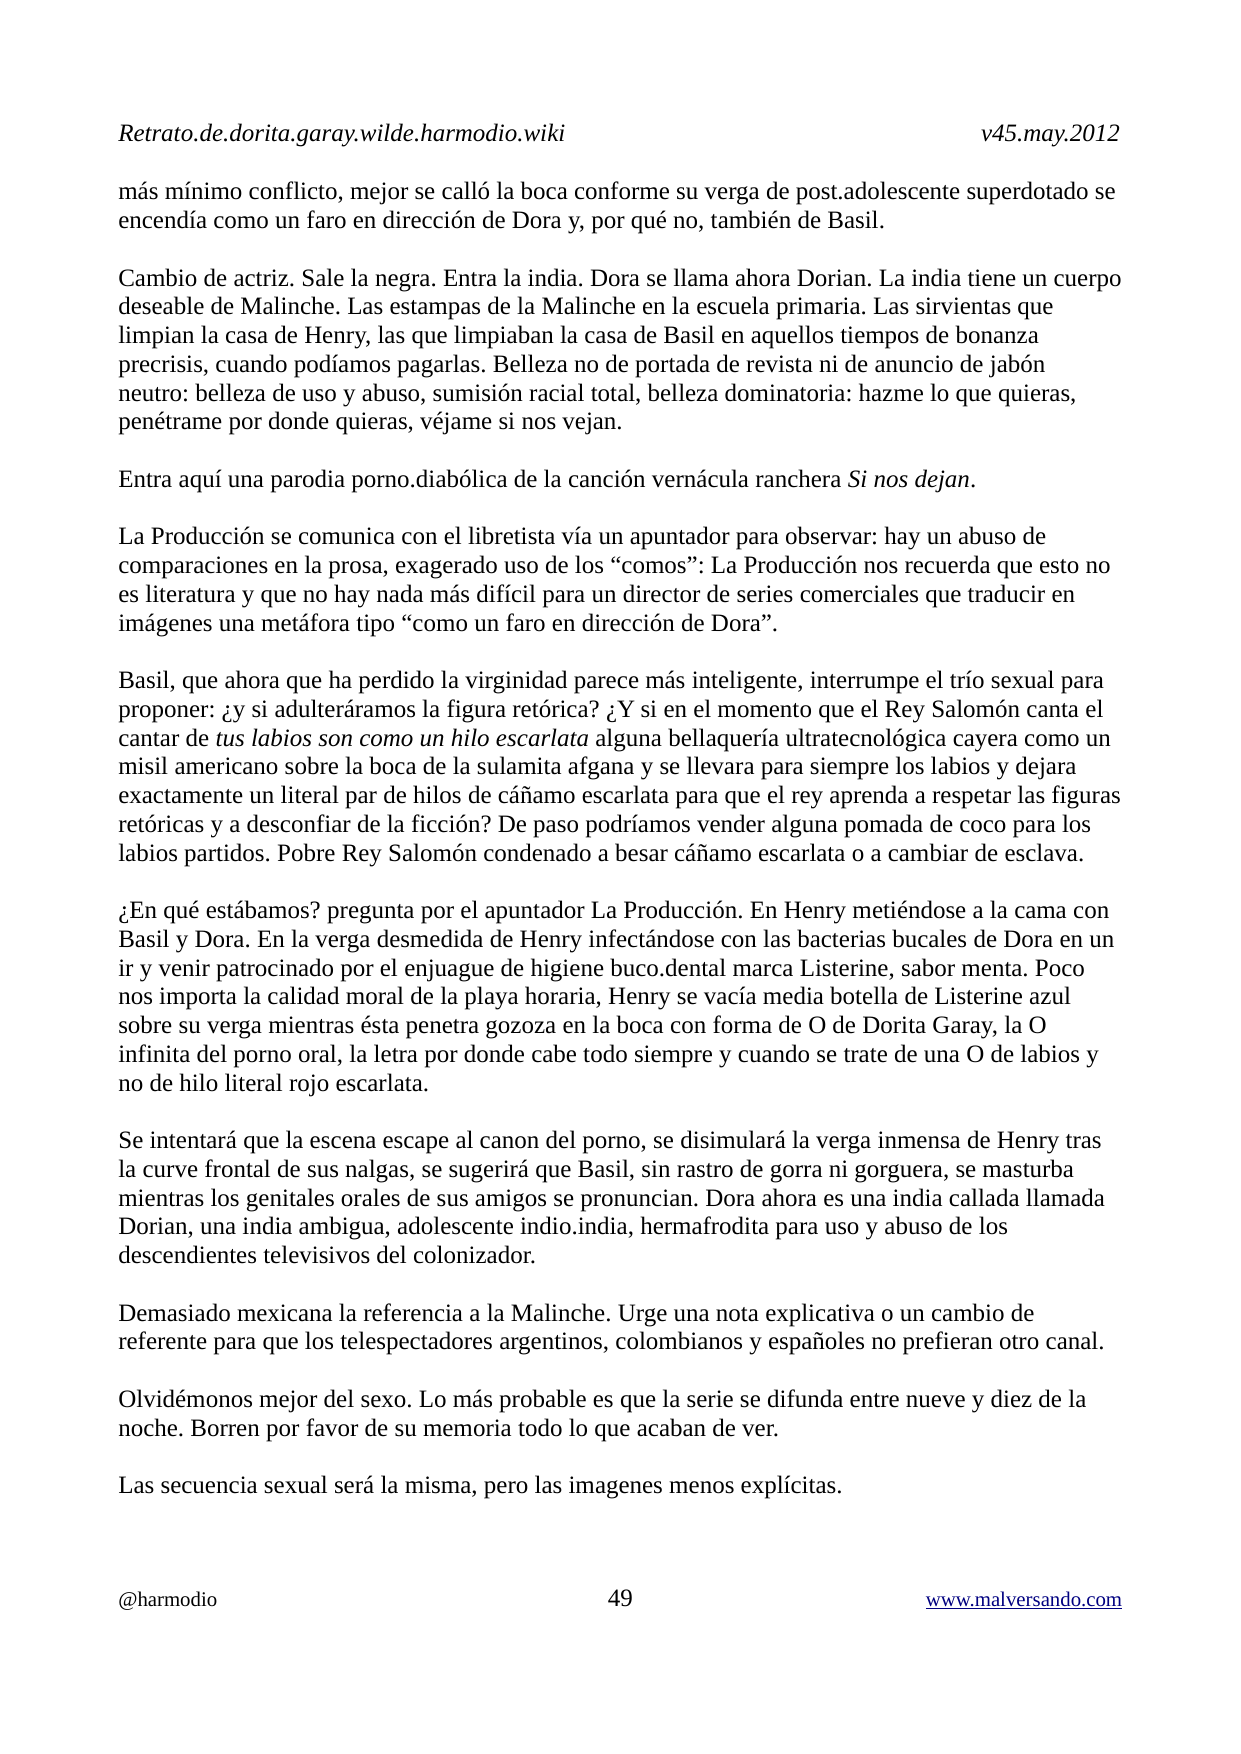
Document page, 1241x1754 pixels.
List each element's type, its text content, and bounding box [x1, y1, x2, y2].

text Olvidémonos mejor del sexo. Lo más probable es que la serie se difunda entre nueve y diez de la noche. Borren por favor de su memoria todo lo que acaban de ver. [118, 1384, 1122, 1441]
text más mínimo conflicto, mejor se calló la boca conforme su verga de post.adolescente superdotado se encendía como un faro en dirección de Dora y, por qué no, también de Basil. [118, 176, 1122, 234]
text Basil, que ahora que ha perdido la virginidad parece más inteligente, interrumpe el trío sexual para proponer: ¿y si adulteráramos la figura retórica? ¿Y si en el momento que el Rey Salomón canta el cantar de tus labios son como un hilo escarlata alguna bellaquería ultratecnológica cayera como un misil americano sobre la boca de la sulamita afgana y se llevara para siempre los labios y dejara exactamente un literal par de hilos de cáñamo escarlata para que el rey aprenda a respetar las figuras retóricas y a desconfiar de la ficción? De paso podríamos vender alguna pomada de coco para los labios partidos. Pobre Rey Salomón condenado a besar cáñamo escarlata o a cambiar de esclava. [118, 665, 1122, 866]
text Cambio de actriz. Sale la negra. Entra la india. Dora se llama ahora Dorian. La india tiene un cuerpo deseable de Malinche. Las estampas de la Malinche en la escuela primaria. Las sirvientas que limpian la casa de Henry, las que limpiaban la casa de Basil en aquellos tiempos de bonanza precrisis, cuando podíamos pagarlas. Belleza no de portada de revista ni de anuncio de jabón neutro: belleza de uso y abuso, sumisión racial total, belleza dominatoria: hazme lo que quieras, penétrame por donde quieras, véjame si nos vejan. [118, 263, 1122, 435]
text Demasiado mexicana la referencia a la Malinche. Urge una nota explicativa o un cambio de referente para que los telespectadores argentinos, colombianos y españoles no prefieran otro canal. [118, 1298, 1122, 1355]
text ¿En qué estábamos? pregunta por el apuntador La Producción. En Henry metiéndose a la cama con Basil y Dora. En la verga desmedida de Henry infectándose con las bacterias bucales de Dora en un ir y venir patrocinado por el enjuague de higiene buco.dental marca Listerine, sabor menta. Poco nos importa la calidad moral de la playa horaria, Henry se vacía media botella de Listerine azul sobre su verga mientras ésta penetra gozoza en la boca con forma de O de Dorita Garay, la O infinita del porno oral, la letra por donde cabe todo siempre y cuando se trate de una O de labios y no de hilo literal rojo escarlata. [118, 895, 1122, 1096]
text Se intentará que la escena escape al canon del porno, se disimulará la verga inmensa de Henry tras la curve frontal de sus nalgas, se sugerirá que Basil, sin rastro de gorra ni gorguera, se masturba mientras los genitales orales de sus amigos se pronuncian. Dora ahora es una india callada llamada Dorian, una india ambigua, adolescente indio.india, hermafrodita para uso y abuso de los descendientes televisivos del colonizador. [118, 1125, 1122, 1269]
text La Producción se comunica con el libretista vía un apuntador para observar: hay un abuso de comparaciones en la prosa, exagerado uso de los “comos”: La Producción nos recuerda que esto no es literatura y que no hay nada más difícil para un director de series comerciales que traducir en imágenes una metáfora tipo “como un faro en dirección de Dora”. [118, 521, 1122, 636]
text Las secuencia sexual será la misma, pero las imagenes menos explícitas. [118, 1470, 1122, 1499]
text Entra aquí una parodia porno.diabólica de la canción vernácula ranchera Si nos dejan. [118, 464, 1122, 493]
